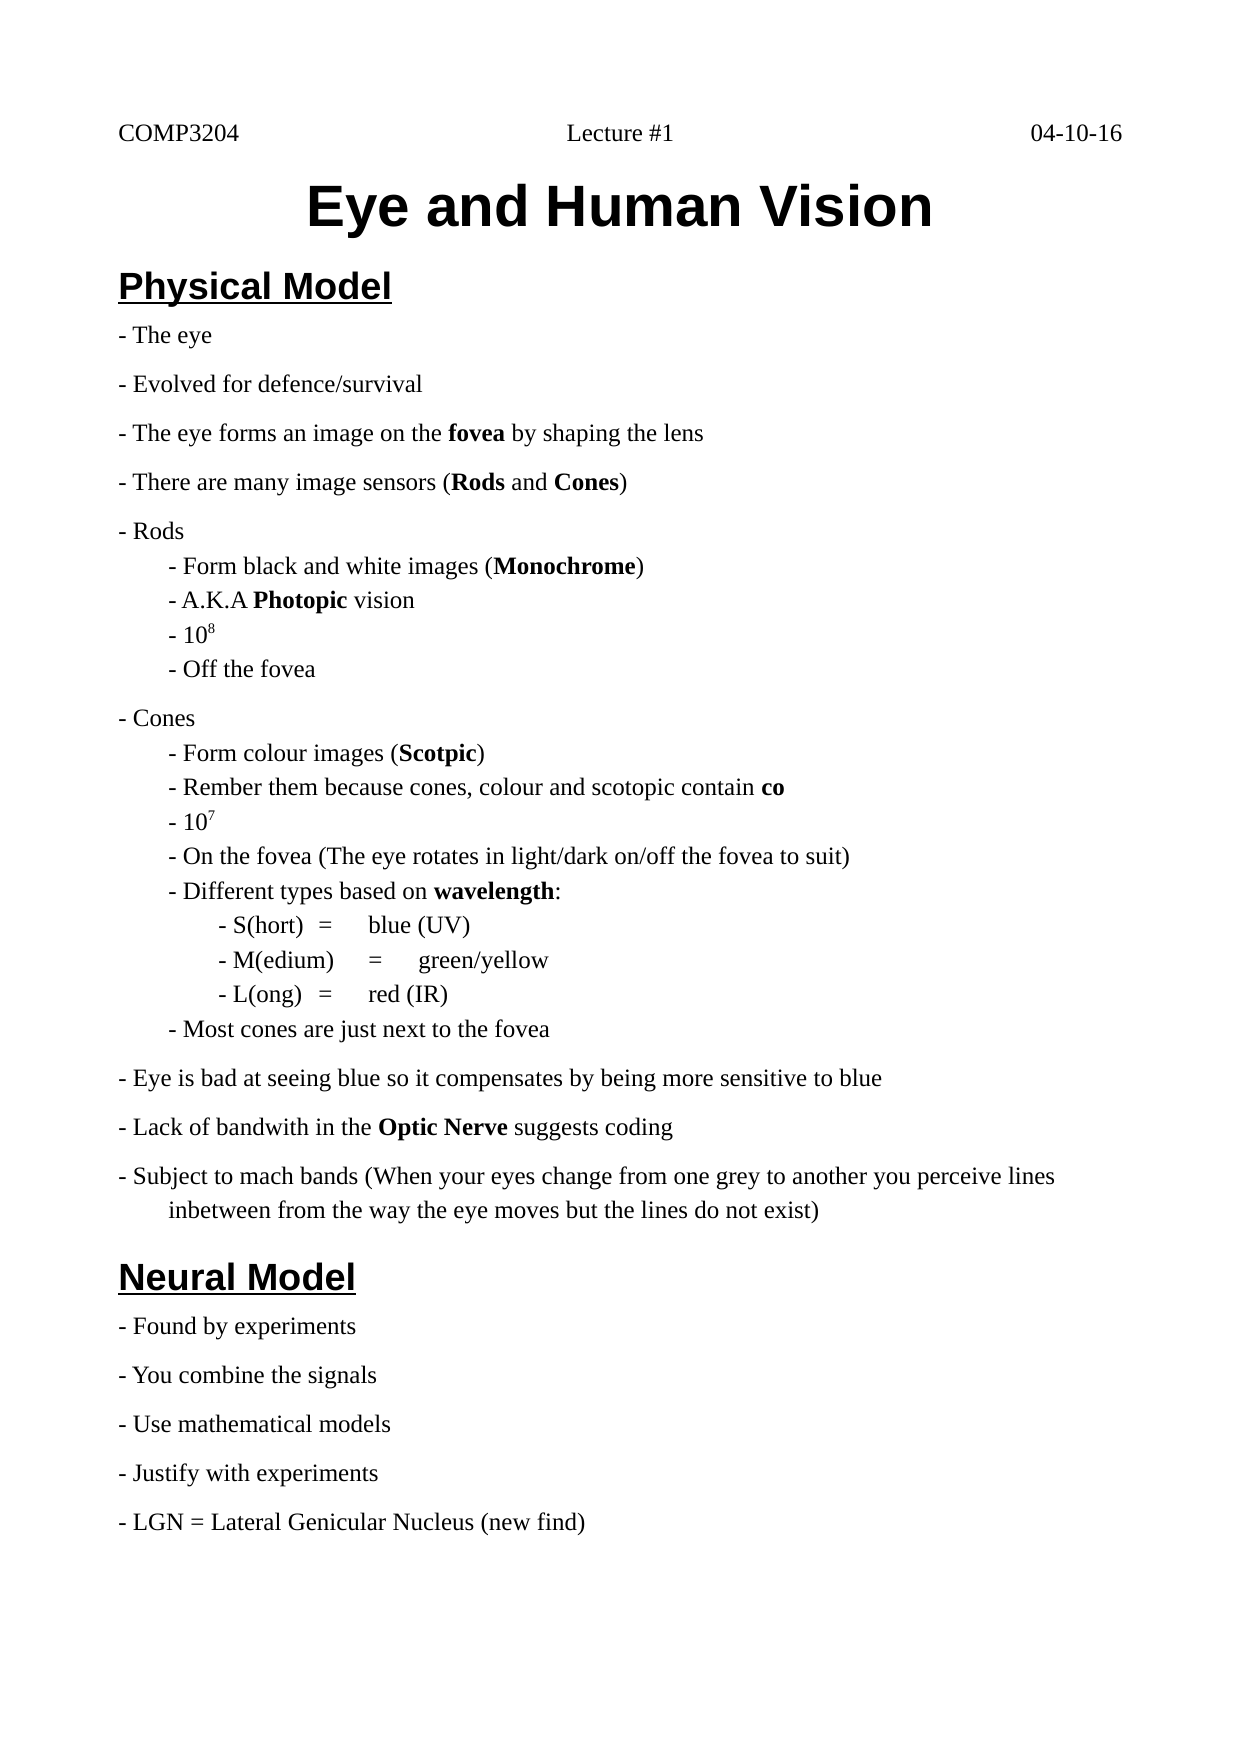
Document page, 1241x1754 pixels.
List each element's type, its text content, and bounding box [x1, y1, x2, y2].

text - There are many image sensors (Rods and Cones) [118, 467, 1122, 496]
text - Subject to mach bands (When your eyes change from one grey to another you perceive lines inbetween from the way the eye moves but the lines do not exist) [118, 1161, 1122, 1224]
text - Justify with experiments [118, 1458, 1122, 1487]
text - LGN = Lateral Genicular Nucleus (new find) [118, 1507, 1122, 1536]
text - Evolved for defence/survival [118, 369, 1122, 398]
subtitle Physical Model [118, 264, 1122, 308]
text - The eye forms an image on the fovea by shaping the lens [118, 418, 1122, 447]
text - You combine the signals [118, 1360, 1122, 1389]
title Eye and Human Vision [118, 172, 1122, 239]
subtitle Neural Model [118, 1255, 1122, 1298]
text - Eye is bad at seeing blue so it compensates by being more sensitive to blue [118, 1063, 1122, 1091]
text - Rods - Form black and white images (Monochrome) - A.K.A Photopic vision - 108 - Off the fovea [118, 516, 1122, 683]
text COMP3204 Lecture #1 04-10-16 [118, 118, 1122, 147]
text - Use mathematical models [118, 1409, 1122, 1438]
text - The eye [118, 320, 1122, 349]
text - Cones - Form colour images (Scotpic) - Rember them because cones, colour and scotopic contain co - 107 - On the fovea (The eye rotates in light/dark on/off the fovea to suit) - Different types based on wavelength: - S(hort) = blue (UV) - M(edium) = green/yellow - L(ong) = red (IR) - Most cones are just next to the fovea [118, 703, 1122, 1042]
text - Found by experiments [118, 1311, 1122, 1340]
text - Lack of bandwith in the Optic Nerve suggests coding [118, 1112, 1122, 1141]
